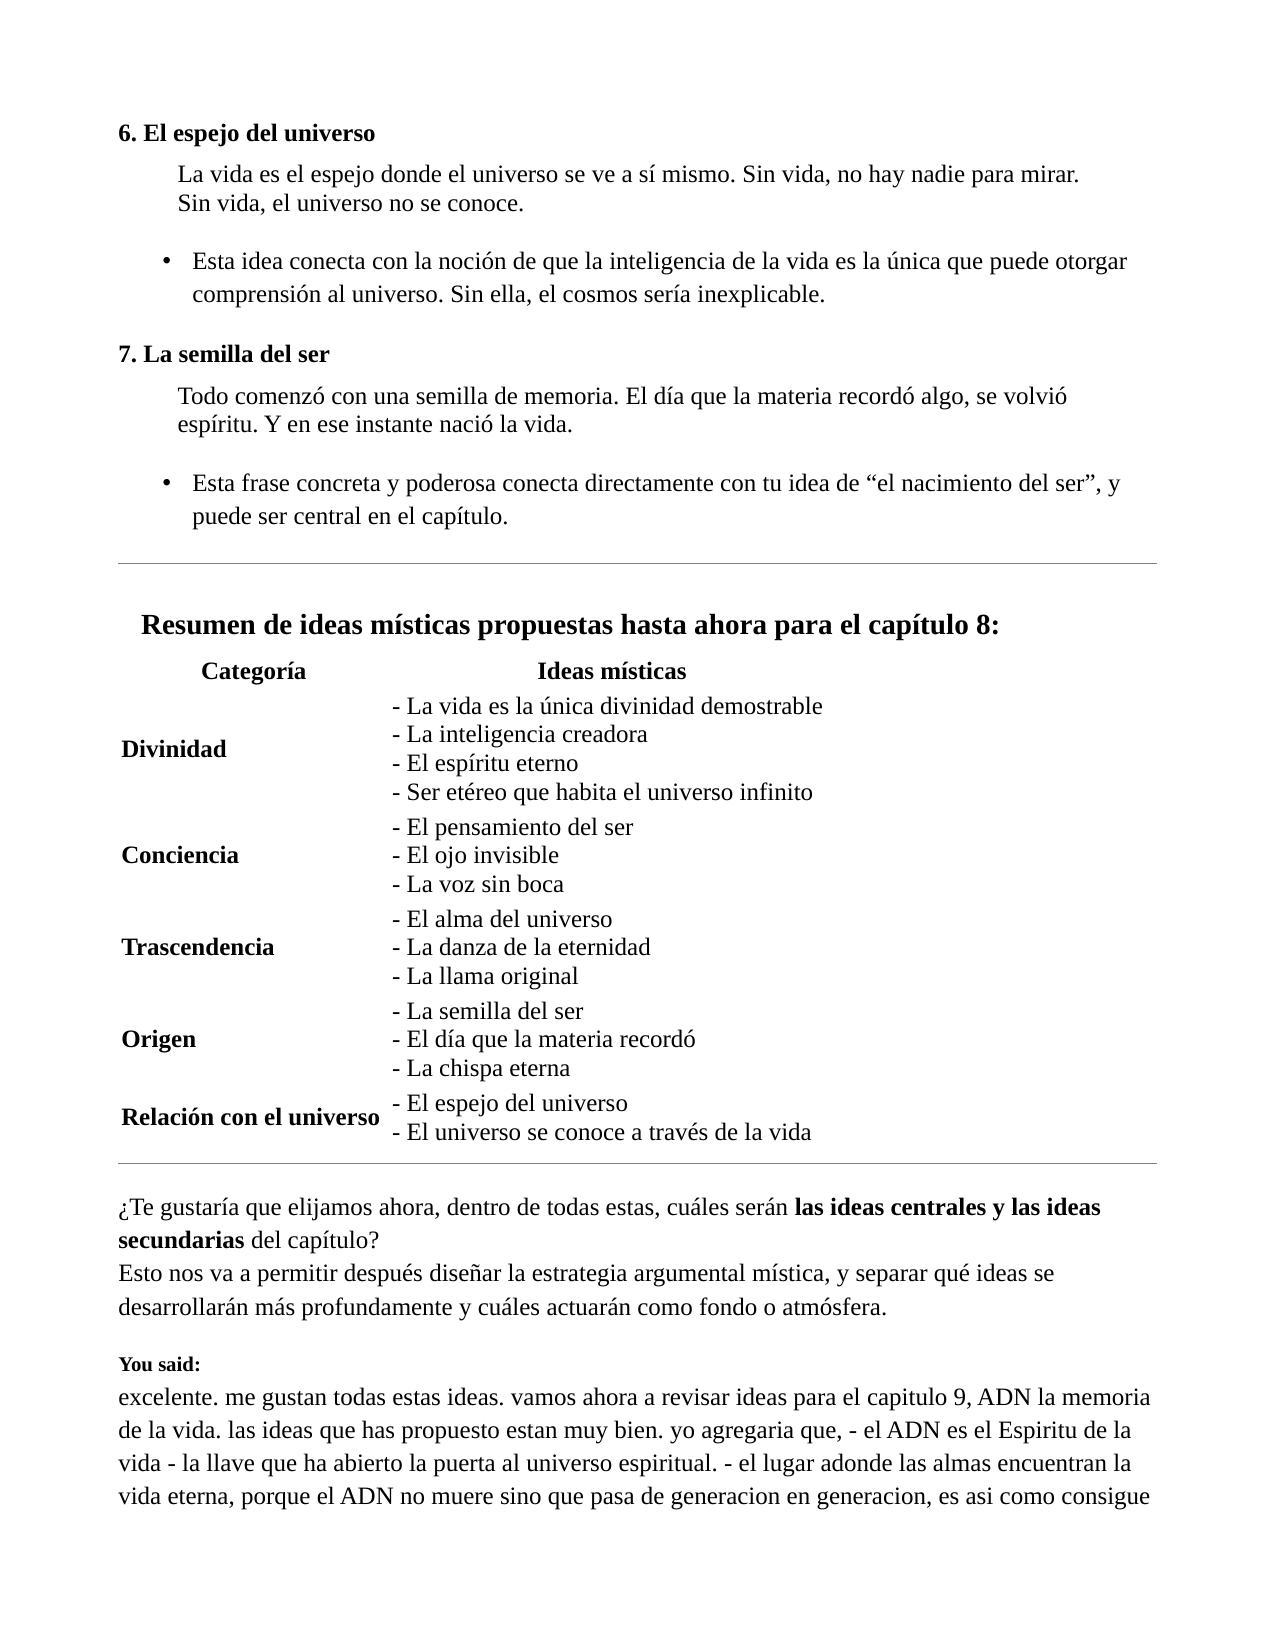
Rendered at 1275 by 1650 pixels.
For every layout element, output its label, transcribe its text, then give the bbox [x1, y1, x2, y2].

table_header Ideas místicas [389, 653, 834, 688]
table_cell Divinidad [118, 688, 389, 809]
table_cell Origen [118, 993, 389, 1085]
table_cell Conciencia [118, 809, 389, 901]
table_cell - La semilla del ser - El día que la materia recordó - La chispa eterna [389, 993, 834, 1085]
table_header Categoría [118, 653, 389, 688]
table_cell Relación con el universo [118, 1085, 389, 1148]
subtitle ✨Resumen de ideas místicas propuestas hasta ahora para el capítulo 8: [118, 607, 1157, 641]
text La vida es el espejo donde el universo se ve a sí mismo. Sin vida, no hay nadie para mirar. Sin vida, el universo no se conoce. [177, 159, 1098, 217]
table_cell - El pensamiento del ser - El ojo invisible - La voz sin boca [389, 809, 834, 901]
list Esta idea conecta con la noción de que la inteligencia de la vida es la única que puede otorgar comprensión al universo. Sin ella, el cosmos sería inexplicable. [162, 246, 1157, 308]
subtitle You said: [118, 1352, 1157, 1376]
table_cell - El espejo del universo - El universo se conoce a través de la vida [389, 1085, 834, 1148]
text excelente. me gustan todas estas ideas. vamos ahora a revisar ideas para el capitulo 9, ADN la memoria de la vida. las ideas que has propuesto estan muy bien. yo agregaria que, - el ADN es el Espiritu de la vida - la llave que ha abierto la puerta al universo espiritual. - el lugar adonde las almas encuentran la vida eterna, porque el ADN no muere sino que pasa de generacion en generacion, es asi como consigue [118, 1382, 1157, 1510]
subtitle 6. El espejo del universo [118, 118, 1157, 147]
table_cell - El alma del universo - La danza de la eternidad - La llama original [389, 901, 834, 993]
list Esta frase concreta y poderosa conecta directamente con tu idea de “el nacimiento del ser”, y puede ser central en el capítulo. [162, 468, 1157, 529]
text ¿Te gustaría que elijamos ahora, dentro de todas estas, cuáles serán las ideas centrales y las ideas secundarias del capítulo? Esto nos va a permitir después diseñar la estrategia argumental mística, y separar qué ideas se desarrollarán más profundamente y cuáles actuarán como fondo o atmósfera. [118, 1192, 1157, 1320]
table_cell - La vida es la única divinidad demostrable - La inteligencia creadora - El espíritu eterno - Ser etéreo que habita el universo infinito [389, 688, 834, 809]
table_cell Trascendencia [118, 901, 389, 993]
text Todo comenzó con una semilla de memoria. El día que la materia recordó algo, se volvió espíritu. Y en ese instante nació la vida. [177, 381, 1098, 438]
subtitle 7. La semilla del ser [118, 339, 1157, 368]
